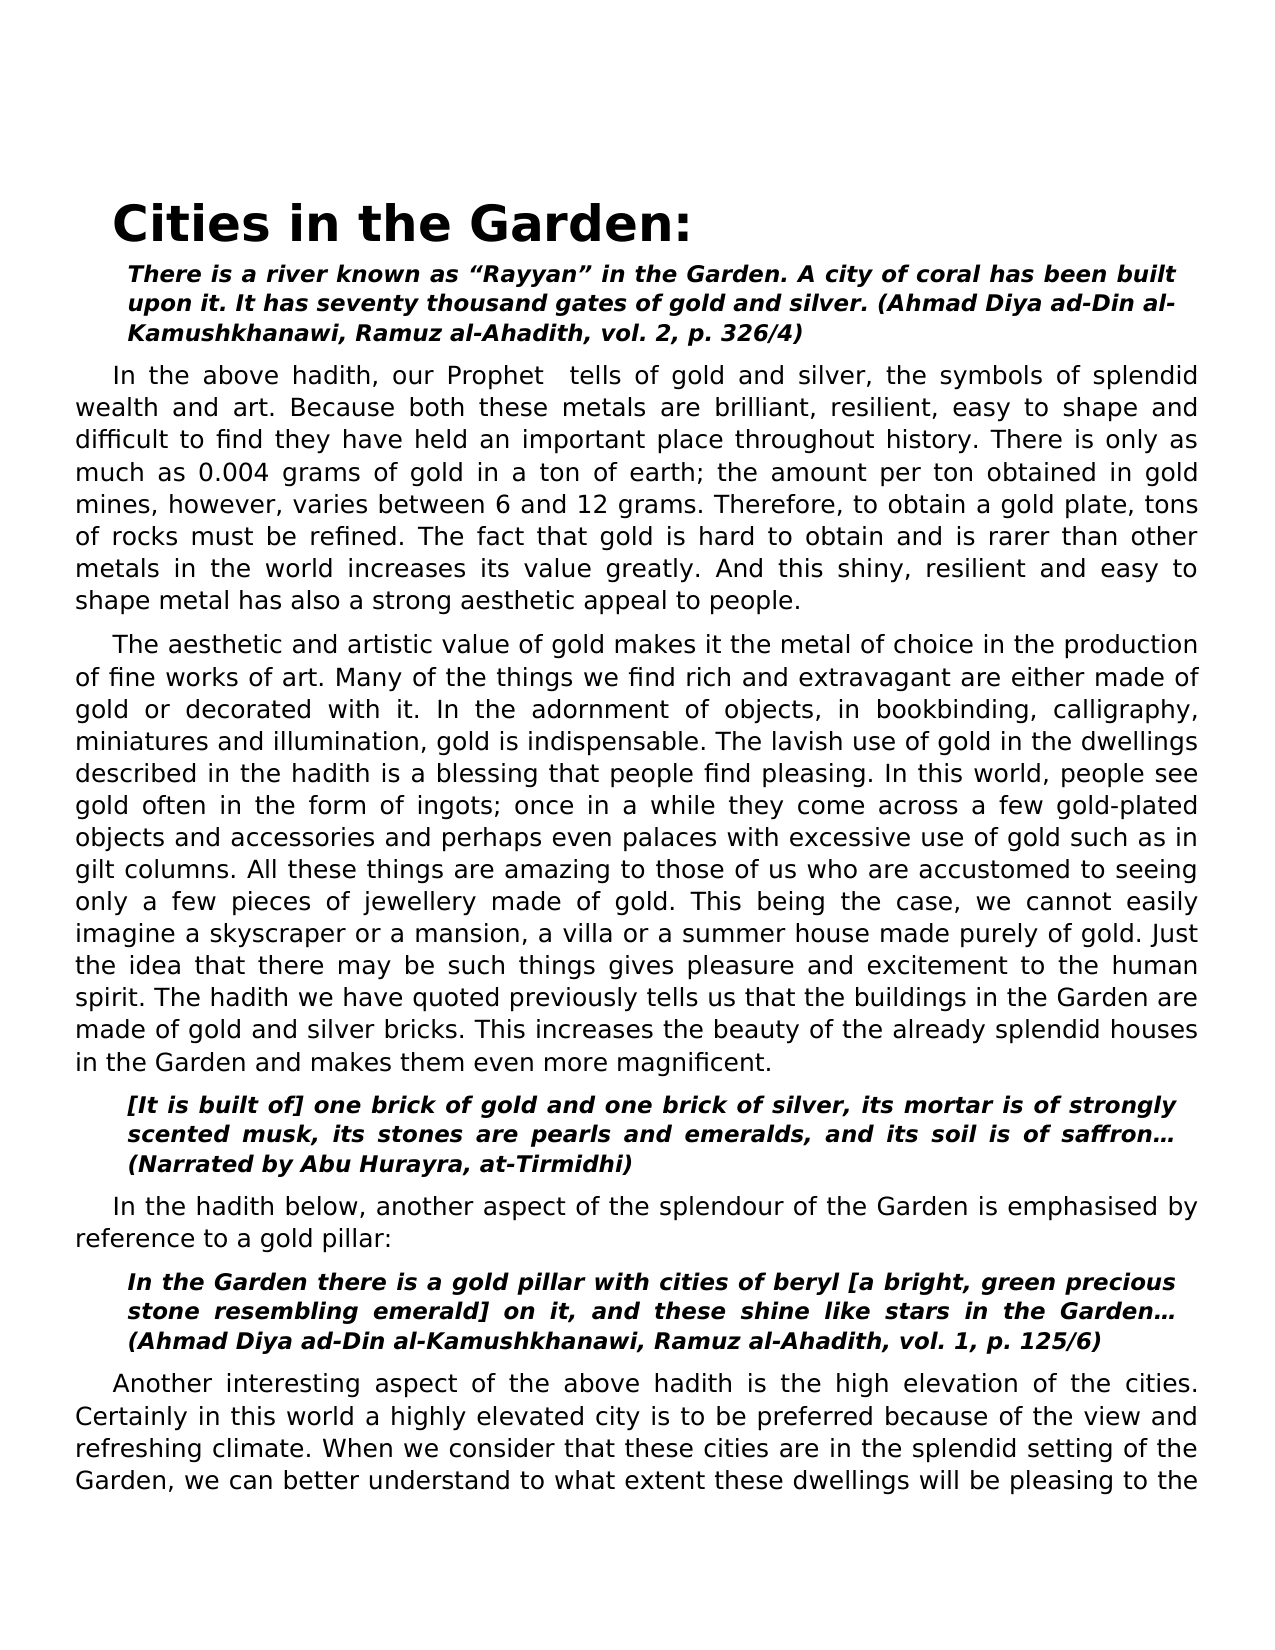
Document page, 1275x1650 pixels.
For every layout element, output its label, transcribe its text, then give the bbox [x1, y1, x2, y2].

text Another interesting aspect of the above hadith is the high elevation of the cities. Certainly in this world a highly elevated city is to be preferred because of the view and refreshing climate. When we consider that these cities are in the splendid setting of the Garden, we can better understand to what extent these dwellings will be pleasing to the [75, 1369, 1200, 1495]
text [It is built of] one brick of gold and one brick of silver, its mortar is of strongly scented musk, its stones are pearls and emeralds, and its soil is of saffron… (Narrated by Abu Hurayra, at-Tirmidhi) [127, 1092, 1177, 1177]
text In the Garden there is a gold pillar with cities of beryl [a bright, green precious stone resembling emerald] on it, and these shine like stars in the Garden… (Ahmad Diya ad-Din al-Kamushkhanawi, Ramuz al-Ahadith, vol. 1, p. 125/6) [127, 1269, 1177, 1354]
text In the above hadith, our Prophet tells of gold and silver, the symbols of splendid wealth and art. Because both these metals are brilliant, resilient, easy to shape and difficult to find they have held an important place throughout history. There is only as much as 0.004 grams of gold in a ton of earth; the amount per ton obtained in gold mines, however, varies between 6 and 12 grams. Therefore, to obtain a gold plate, tons of rocks must be refined. The fact that gold is hard to obtain and is rarer than other metals in the world increases its value greatly. And this shiny, resilient and easy to shape metal has also a strong aesthetic appeal to people. [75, 361, 1200, 615]
text In the hadith below, another aspect of the splendour of the Garden is emphasised by reference to a gold pillar: [75, 1193, 1200, 1254]
text The aesthetic and artistic value of gold makes it the metal of choice in the production of fine works of art. Many of the things we find rich and extravagant are either made of gold or decorated with it. In the adornment of objects, in bookbinding, calligraphy, miniatures and illumination, gold is indispensable. The lavish use of gold in the dwellings described in the hadith is a blessing that people find pleasing. In this world, people see gold often in the form of ingots; once in a while they come across a few gold-plated objects and accessories and perhaps even palaces with excessive use of gold such as in gilt columns. All these things are amazing to those of us who are accustomed to seeing only a few pieces of jewellery made of gold. This being the case, we cannot easily imagine a skyscraper or a mansion, a villa or a summer house made purely of gold. Just the idea that there may be such things gives pleasure and excitement to the human spirit. The hadith we have quoted previously tells us that the buildings in the Garden are made of gold and silver bricks. This increases the beauty of the already splendid houses in the Garden and makes them even more magnificent. [75, 631, 1200, 1077]
subtitle Cities in the Garden: [112, 194, 1200, 253]
text There is a river known as “Rayyan” in the Garden. A city of coral has been built upon it. It has seventy thousand gates of gold and silver. (Ahmad Diya ad-Din al-Kamushkhanawi, Ramuz al-Ahadith, vol. 2, p. 326/4) [127, 261, 1177, 346]
